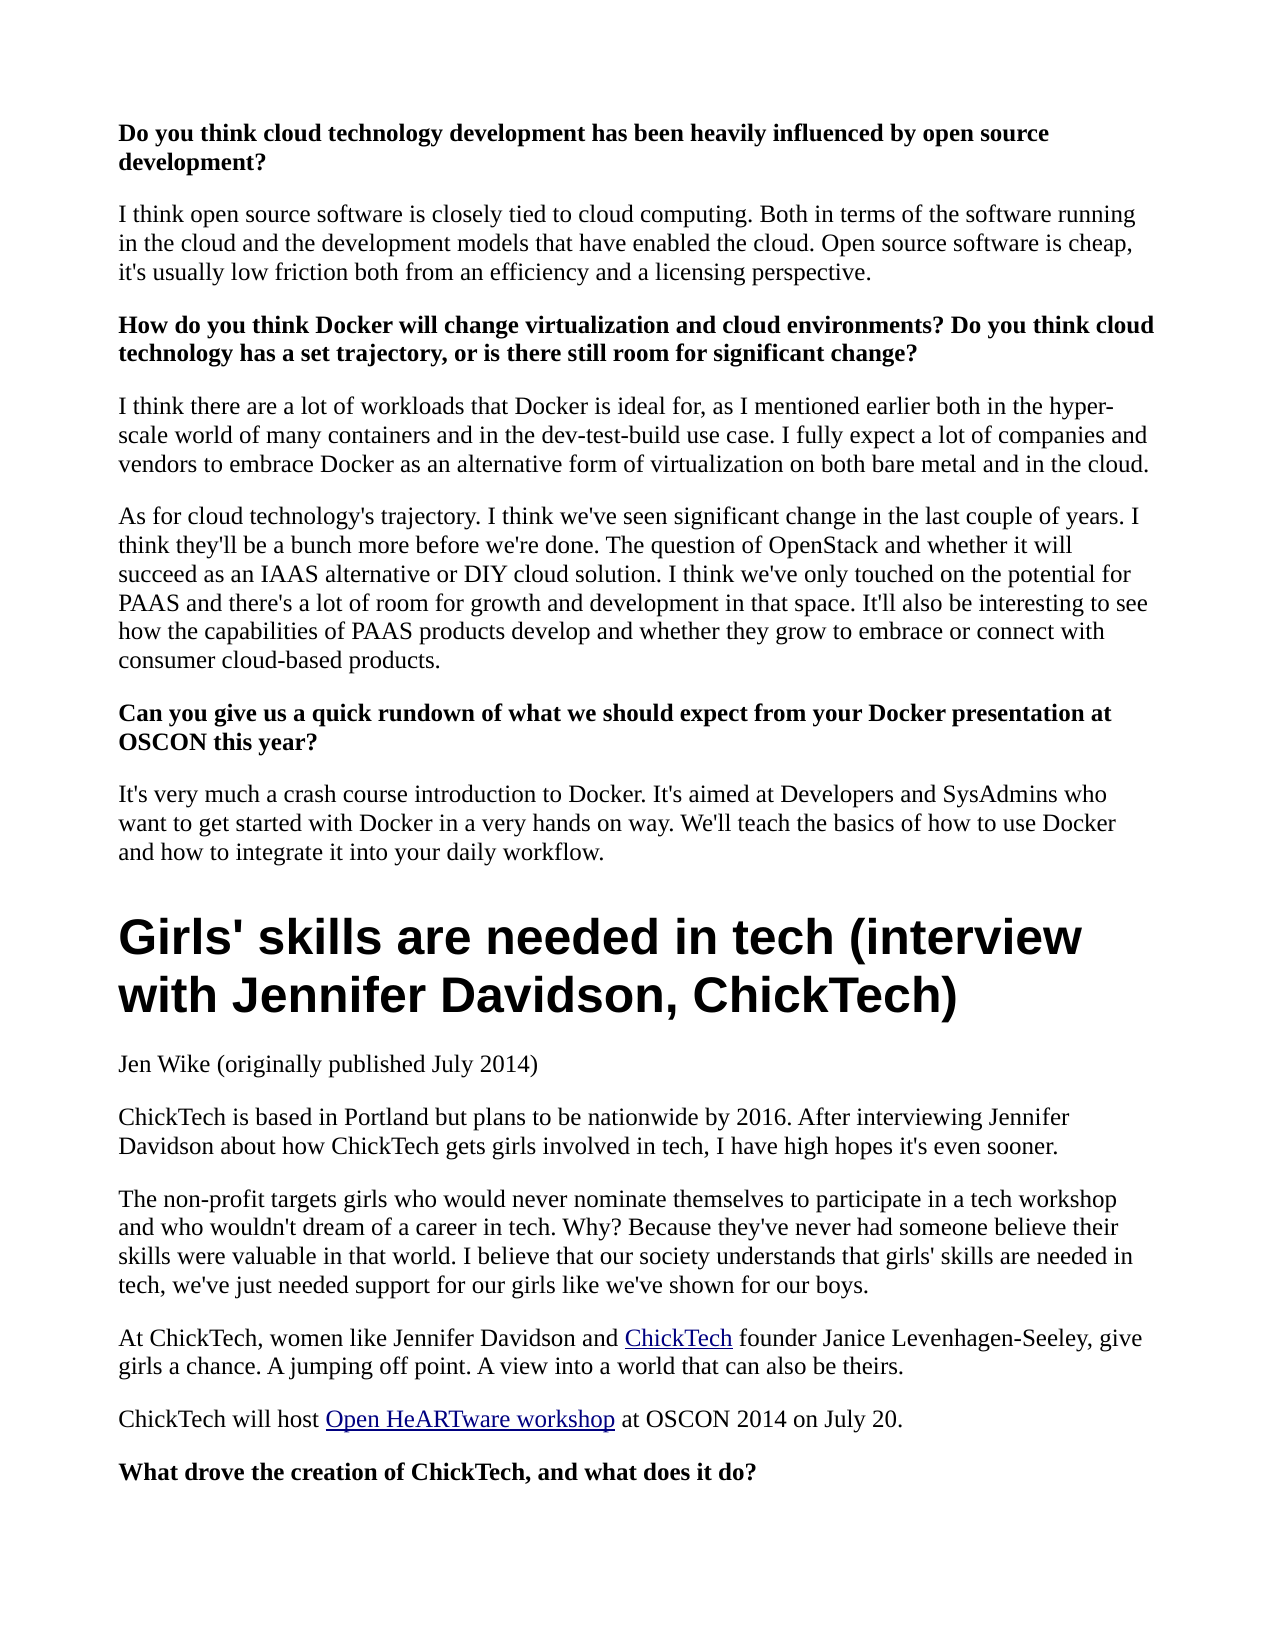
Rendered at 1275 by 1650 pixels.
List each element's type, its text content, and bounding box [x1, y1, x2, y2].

text At ChickTech, women like Jennifer Davidson and ChickTech founder Janice Levenhagen-Seeley, give girls a chance. A jumping off point. A view into a world that can also be theirs. [118, 1323, 1157, 1380]
text ChickTech is based in Portland but plans to be nationwide by 2016. After interviewing Jennifer Davidson about how ChickTech gets girls involved in tech, I have high hopes it's even sooner. [118, 1102, 1157, 1160]
text Jen Wike (originally published July 2014) [118, 1049, 1157, 1078]
text I think open source software is closely tied to cloud computing. Both in terms of the software running in the cloud and the development models that have enabled the cloud. Open source software is cheap, it's usually low friction both from an efficiency and a licensing perspective. [118, 199, 1157, 286]
text I think there are a lot of workloads that Docker is ideal for, as I mentioned earlier both in the hyper-scale world of many containers and in the dev-test-build use case. I fully expect a lot of companies and vendors to embrace Docker as an alternative form of virtualization on both bare metal and in the cloud. [118, 391, 1157, 477]
text It's very much a crash course introduction to Docker. It's aimed at Developers and SysAdmins who want to get started with Docker in a very hands on way. We'll teach the basics of how to use Docker and how to integrate it into your daily workflow. [118, 779, 1157, 866]
text What drove the creation of ChickTech, and what does it do? [118, 1457, 1157, 1486]
text ChickTech will host Open HeARTware workshop at OSCON 2014 on July 20. [118, 1404, 1157, 1433]
text The non-profit targets girls who would never nominate themselves to participate in a tech workshop and who wouldn't dream of a career in tech. Why? Because they've never had someone believe their skills were valuable in that world. I believe that our society understands that girls' skills are needed in tech, we've just needed support for our girls like we've shown for our boys. [118, 1184, 1157, 1299]
text Can you give us a quick rundown of what we should expect from your Docker presentation at OSCON this year? [118, 698, 1157, 755]
text How do you think Docker will change virtualization and cloud environments? Do you think cloud technology has a set trajectory, or is there still room for significant change? [118, 310, 1157, 367]
text As for cloud technology's trajectory. I think we've seen significant change in the last couple of years. I think they'll be a bunch more before we're done. The question of OpenStack and whether it will succeed as an IAAS alternative or DIY cloud solution. I think we've only touched on the potential for PAAS and there's a lot of room for growth and development in that space. It'll also be interesting to see how the capabilities of PAAS products develop and whether they grow to embrace or connect with consumer cloud-based products. [118, 501, 1157, 674]
subtitle Girls' skills are needed in tech (interview with Jennifer Davidson, ChickTech) [118, 908, 1157, 1023]
text Do you think cloud technology development has been heavily influenced by open source development? [118, 118, 1157, 176]
